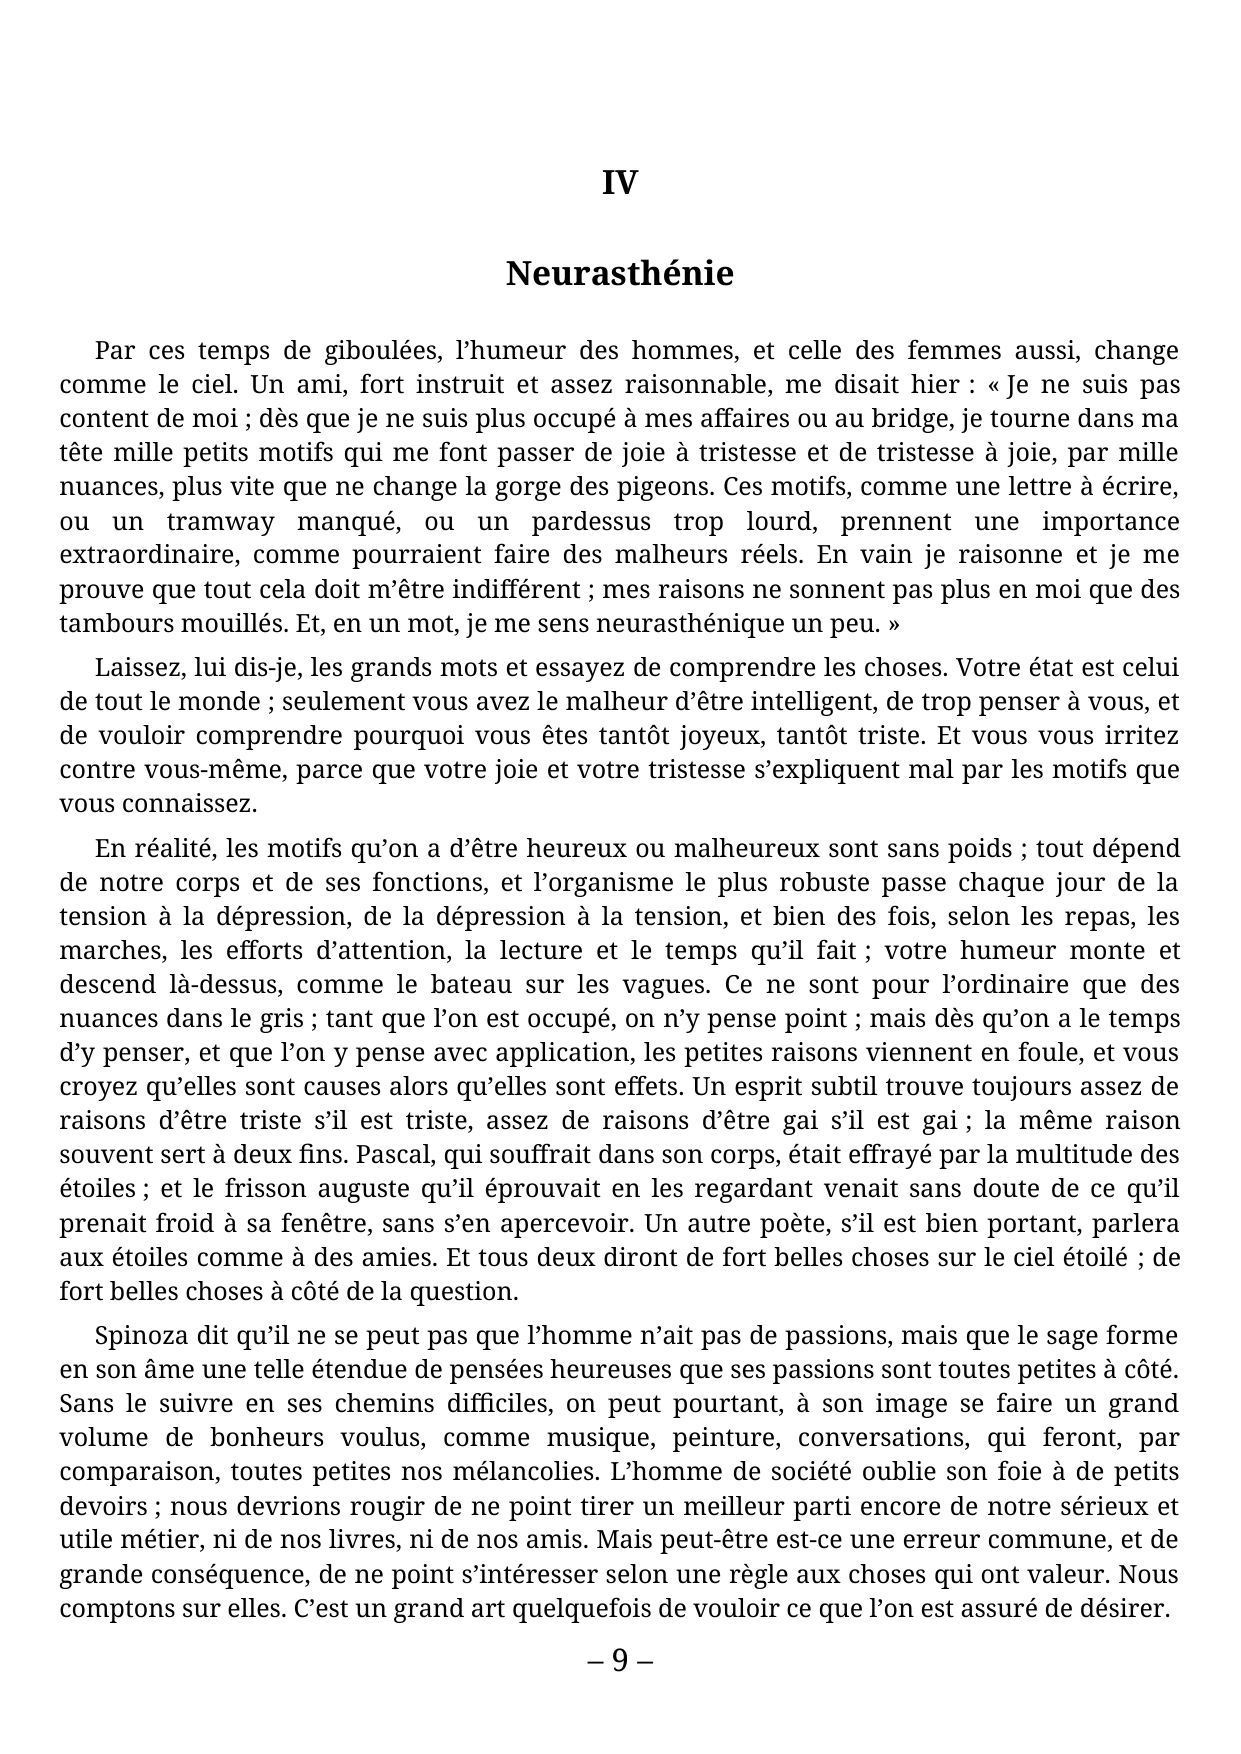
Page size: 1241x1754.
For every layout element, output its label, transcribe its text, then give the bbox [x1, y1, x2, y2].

text Spinoza dit qu’il ne se peut pas que l’homme n’ait pas de passions, mais que le sage forme en son âme une telle étendue de pensées heureuses que ses passions sont toutes petites à côté. Sans le suivre en ses chemins difficiles, on peut pourtant, à son image se faire un grand volume de bonheurs voulus, comme musique, peinture, conversations, qui feront, par comparaison, toutes petites nos mélancolies. L’homme de société oublie son foie à de petits devoirs ; nous devrions rougir de ne point tirer un meilleur parti encore de notre sérieux et utile métier, ni de nos livres, ni de nos amis. Mais peut-être est-ce une erreur commune, et de grande conséquence, de ne point s’intéresser selon une règle aux choses qui ont valeur. Nous comptons sur elles. C’est un grand art quelquefois de vouloir ce que l’on est assuré de désirer. [59, 1318, 1181, 1624]
subtitle IV Neurasthénie [59, 159, 1181, 295]
text Par ces temps de giboulées, l’humeur des hommes, et celle des femmes aussi, change comme le ciel. Un ami, fort instruit et assez raisonnable, me disait hier : « Je ne suis pas content de moi ; dès que je ne suis plus occupé à mes affaires ou au bridge, je tourne dans ma tête mille petits motifs qui me font passer de joie à tristesse et de tristesse à joie, par mille nuances, plus vite que ne change la gorge des pigeons. Ces motifs, comme une lettre à écrire, ou un tramway manqué, ou un pardessus trop lourd, prennent une importance extraordinaire, comme pourraient faire des malheurs réels. En vain je raisonne et je me prouve que tout cela doit m’être indifférent ; mes raisons ne sonnent pas plus en moi que des tambours mouillés. Et, en un mot, je me sens neurasthénique un peu. » [59, 333, 1181, 639]
text En réalité, les motifs qu’on a d’être heureux ou malheureux sont sans poids ; tout dépend de notre corps et de ses fonctions, et l’organisme le plus robuste passe chaque jour de la tension à la dépression, de la dépression à la tension, et bien des fois, selon les repas, les marches, les efforts d’attention, la lecture et le temps qu’il fait ; votre humeur monte et descend là-dessus, comme le bateau sur les vagues. Ce ne sont pour l’ordinaire que des nuances dans le gris ; tant que l’on est occupé, on n’y pense point ; mais dès qu’on a le temps d’y penser, et que l’on y pense avec application, les petites raisons viennent en foule, et vous croyez qu’elles sont causes alors qu’elles sont effets. Un esprit subtil trouve toujours assez de raisons d’être triste s’il est triste, assez de raisons d’être gai s’il est gai ; la même raison souvent sert à deux fins. Pascal, qui souffrait dans son corps, était effrayé par la multitude des étoiles ; et le frisson auguste qu’il éprouvait en les regardant venait sans doute de ce qu’il prenait froid à sa fenêtre, sans s’en apercevoir. Un autre poète, s’il est bien portant, parlera aux étoiles comme à des amies. Et tous deux diront de fort belles choses sur le ciel étoilé ; de fort belles choses à côté de la question. [59, 831, 1181, 1307]
text Laissez, lui dis-je, les grands mots et essayez de comprendre les choses. Votre état est celui de tout le monde ; seulement vous avez le malheur d’être intelligent, de trop penser à vous, et de vouloir comprendre pourquoi vous êtes tantôt joyeux, tantôt triste. Et vous vous irritez contre vous-même, parce que votre joie et votre tristesse s’expliquent mal par les motifs que vous connaissez. [59, 650, 1181, 820]
